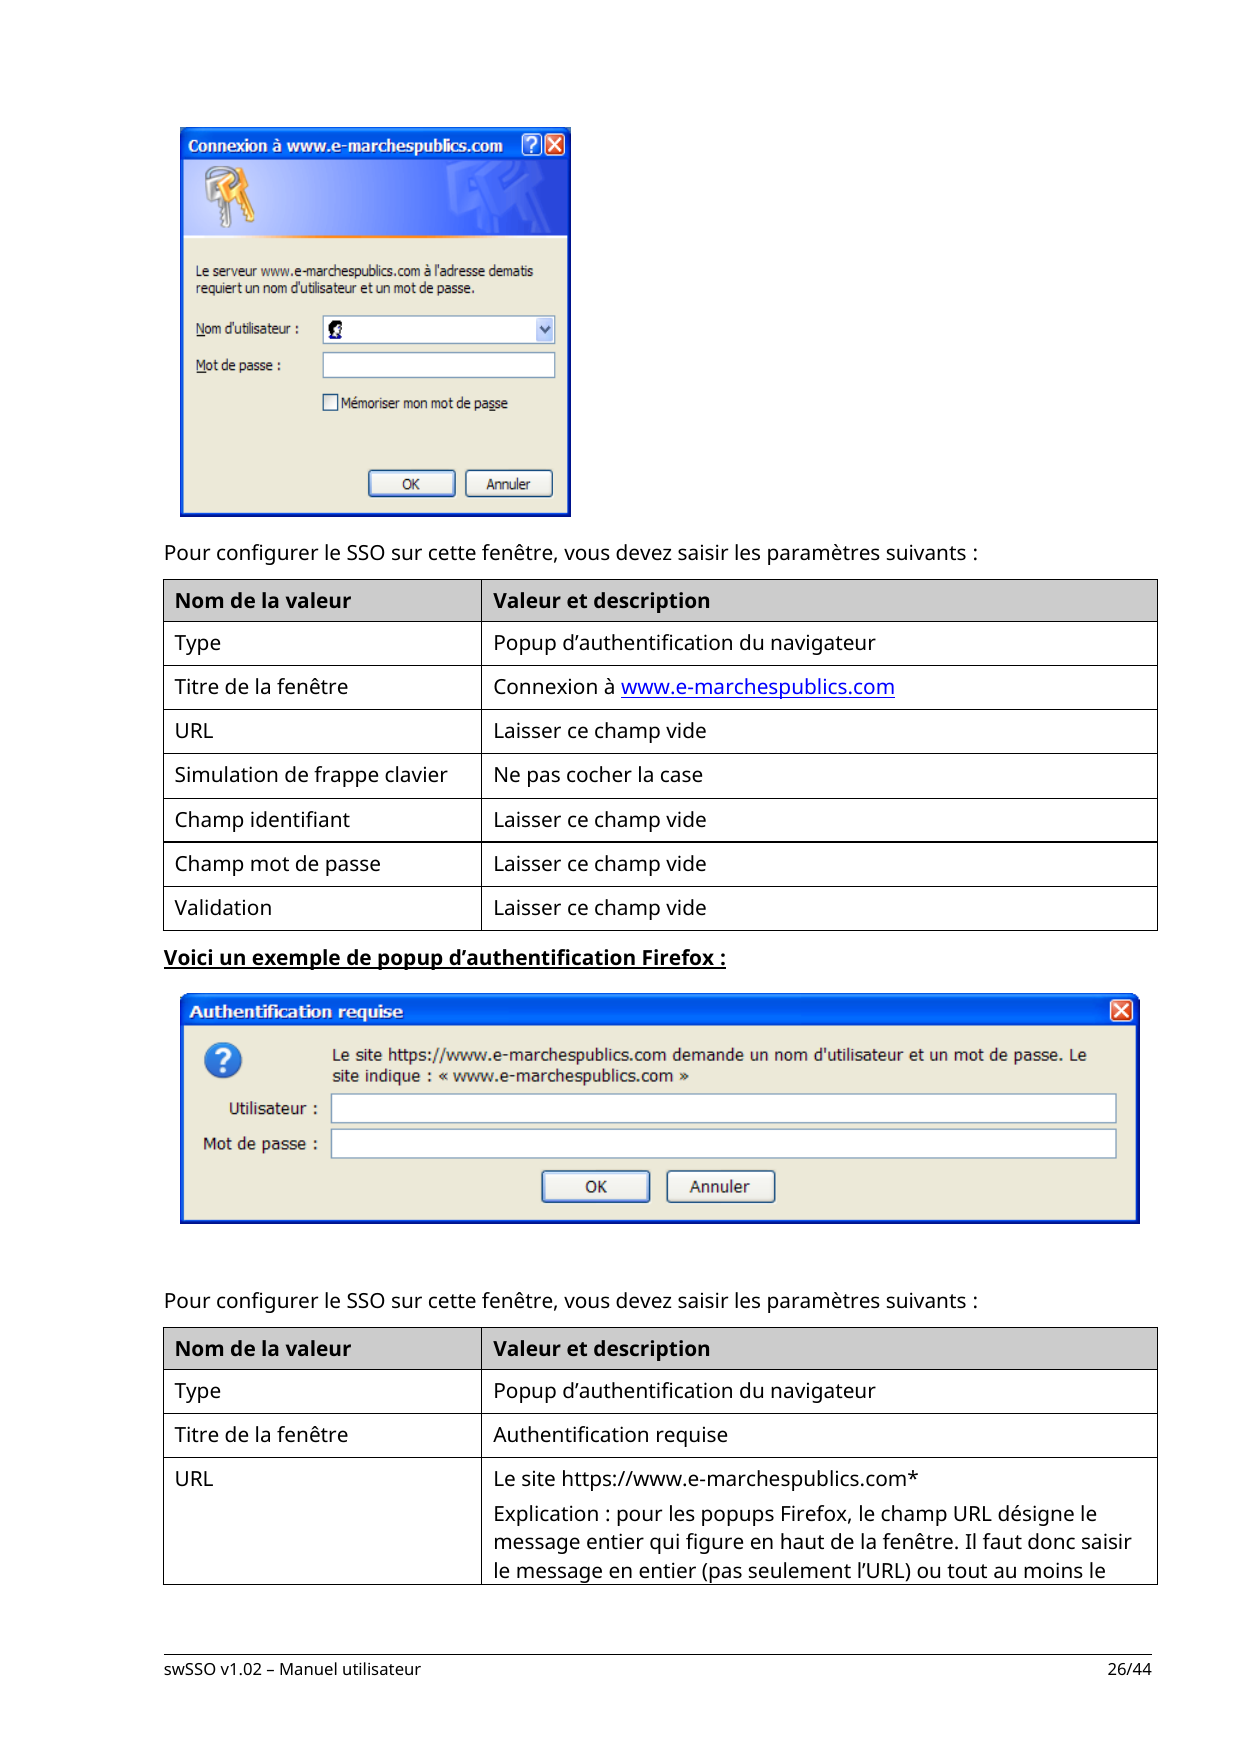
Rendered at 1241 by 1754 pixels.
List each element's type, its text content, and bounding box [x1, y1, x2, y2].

table_cell Laisser ce champ vide [482, 710, 1157, 753]
text Pour configurer le SSO sur cette fenêtre, vous devez saisir les paramètres suivants : [164, 538, 1152, 567]
table_cell Simulation de frappe clavier [164, 754, 481, 797]
table_cell Champ identifiant [164, 799, 481, 841]
table_cell Titre de la fenêtre [164, 666, 481, 709]
table_cell Laisser ce champ vide [482, 799, 1157, 841]
table_header Nom de la valeur [164, 580, 481, 621]
table_cell Connexion à www.e-marchespublics.com [482, 666, 1157, 709]
picture [180, 993, 1140, 1224]
table_cell URL [164, 710, 481, 753]
picture [180, 127, 571, 517]
table_cell Le site https://www.e-marchespublics.com* Explication : pour les popups Firefox, le champ URL désigne le message entier qui figure en haut de la fenêtre. Il faut donc saisir le message en entier (pas seulement l’URL) ou tout au moins le [482, 1458, 1157, 1584]
table_cell Champ mot de passe [164, 843, 481, 886]
table_cell URL [164, 1458, 481, 1584]
table_header Valeur et description [482, 1328, 1157, 1369]
table_cell Authentification requise [482, 1414, 1157, 1457]
table_cell Popup d’authentification du navigateur [482, 622, 1157, 665]
table_cell Type [164, 622, 481, 665]
table_cell Titre de la fenêtre [164, 1414, 481, 1457]
table_cell Validation [164, 887, 481, 929]
table_cell Type [164, 1370, 481, 1413]
table_header Valeur et description [482, 580, 1157, 621]
table_cell Laisser ce champ vide [482, 887, 1157, 929]
table_cell Popup d’authentification du navigateur [482, 1370, 1157, 1413]
table_cell Laisser ce champ vide [482, 843, 1157, 886]
table_header Nom de la valeur [164, 1328, 481, 1369]
text Pour configurer le SSO sur cette fenêtre, vous devez saisir les paramètres suivants : [164, 1286, 1152, 1314]
text Voici un exemple de popup d’authentification Firefox : [164, 943, 1152, 972]
table_cell Ne pas cocher la case [482, 754, 1157, 797]
